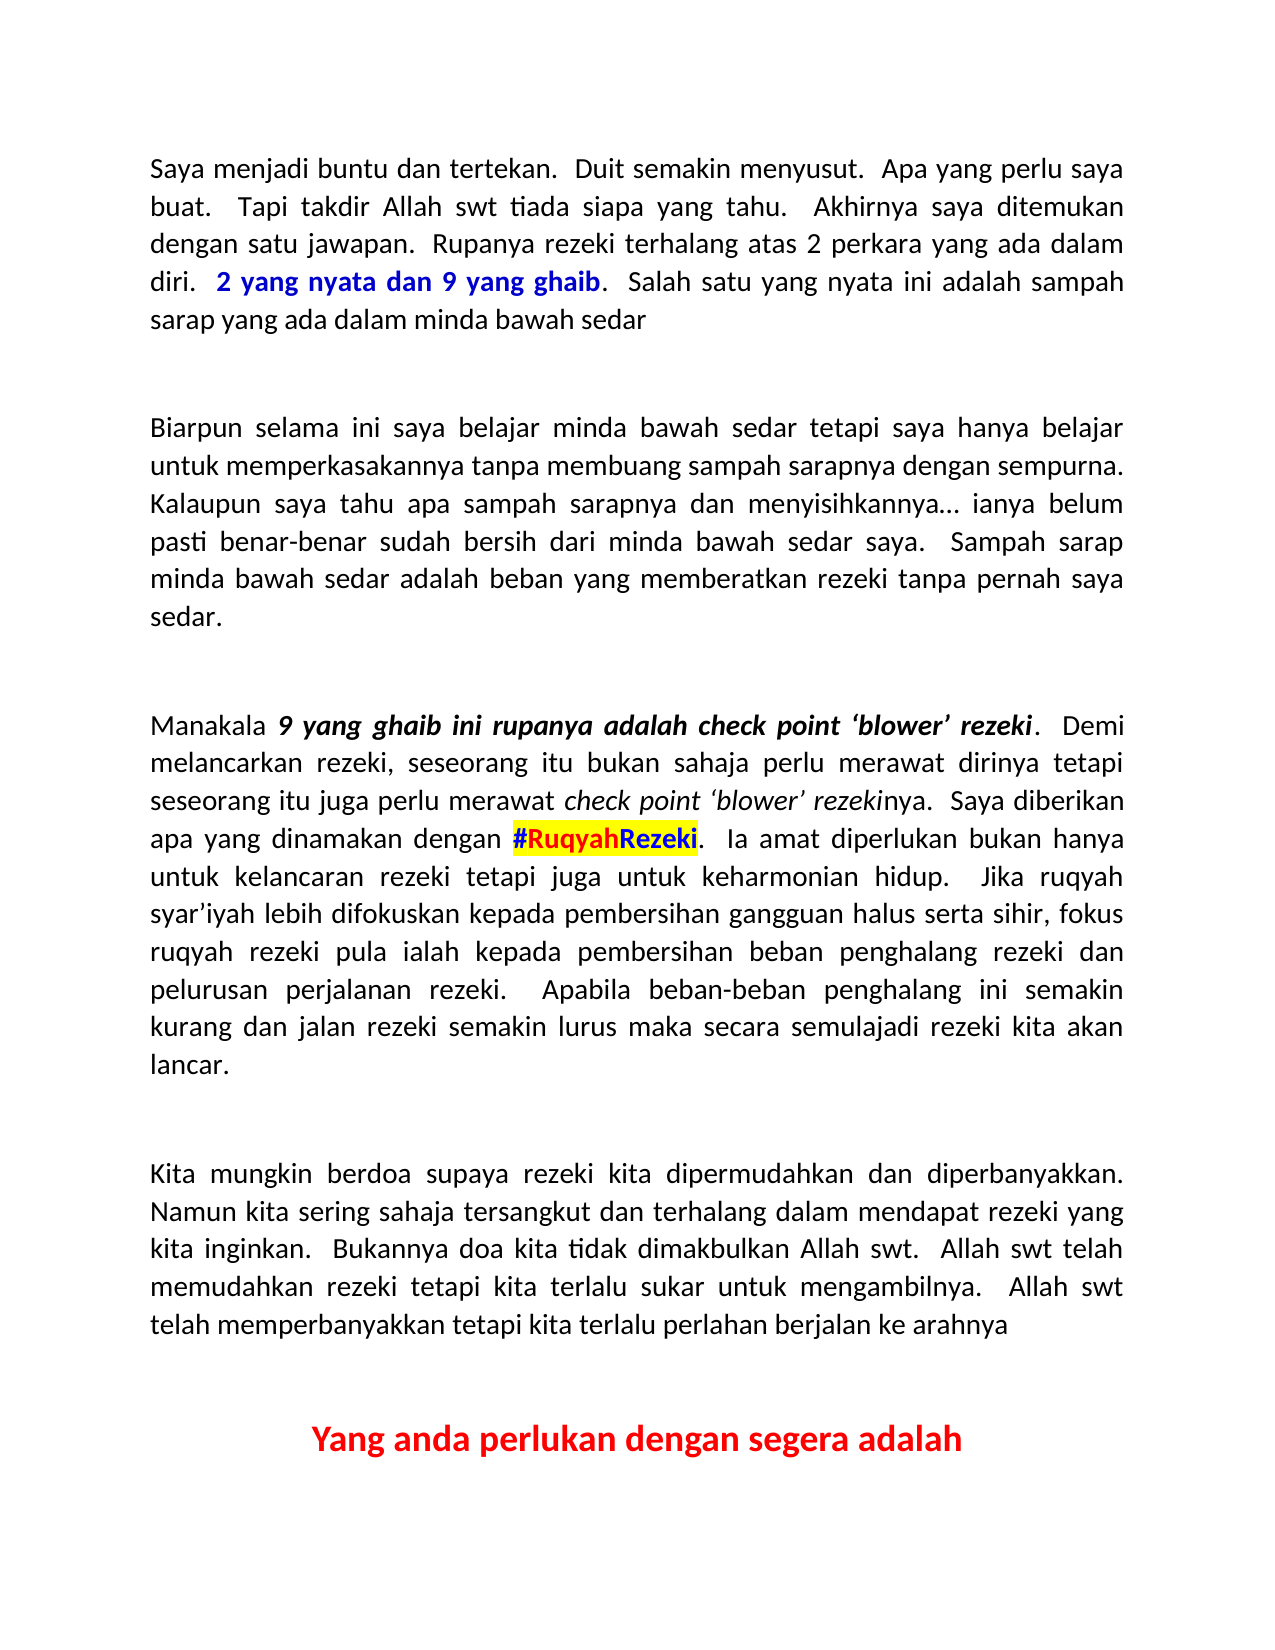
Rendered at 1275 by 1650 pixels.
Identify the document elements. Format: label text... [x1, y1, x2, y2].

text Manakala 9 yang ghaib ini rupanya adalah check point ‘blower’ rezeki. Demi melancarkan rezeki, seseorang itu bukan sahaja perlu merawat dirinya tetapi seseorang itu juga perlu merawat check point ‘blower’ rezekinya. Saya diberikan apa yang dinamakan dengan #RuqyahRezeki. Ia amat diperlukan bukan hanya untuk kelancaran rezeki tetapi juga untuk keharmonian hidup. Jika ruqyah syar’iyah lebih difokuskan kepada pembersihan gangguan halus serta sihir, fokus ruqyah rezeki pula ialah kepada pembersihan beban penghalang rezeki dan pelurusan perjalanan rezeki. Apabila beban-beban penghalang ini semakin kurang dan jalan rezeki semakin lurus maka secara semulajadi rezeki kita akan lancar. [150, 707, 1125, 1082]
text Biarpun selama ini saya belajar minda bawah sedar tetapi saya hanya belajar untuk memperkasakannya tanpa membuang sampah sarapnya dengan sempurna. Kalaupun saya tahu apa sampah sarapnya dan menyisihkannya… ianya belum pasti benar-benar sudah bersih dari minda bawah sedar saya. Sampah sarap minda bawah sedar adalah beban yang memberatkan rezeki tanpa pernah saya sedar. [150, 409, 1125, 634]
text Kita mungkin berdoa supaya rezeki kita dipermudahkan dan diperbanyakkan. Namun kita sering sahaja tersangkut dan terhalang dalam mendapat rezeki yang kita inginkan. Bukannya doa kita tidak dimakbulkan Allah swt. Allah swt telah memudahkan rezeki tetapi kita terlalu sukar untuk mengambilnya. Allah swt telah memperbanyakkan tetapi kita terlalu perlahan berjalan ke arahnya [150, 1155, 1125, 1341]
text Yang anda perlukan dengan segera adalah [150, 1414, 1125, 1460]
text Saya menjadi buntu dan tertekan. Duit semakin menyusut. Apa yang perlu saya buat. Tapi takdir Allah swt tiada siapa yang tahu. Akhirnya saya ditemukan dengan satu jawapan. Rupanya rezeki terhalang atas 2 perkara yang ada dalam diri. 2 yang nyata dan 9 yang ghaib. Salah satu yang nyata ini adalah sampah sarap yang ada dalam minda bawah sedar [150, 150, 1125, 336]
